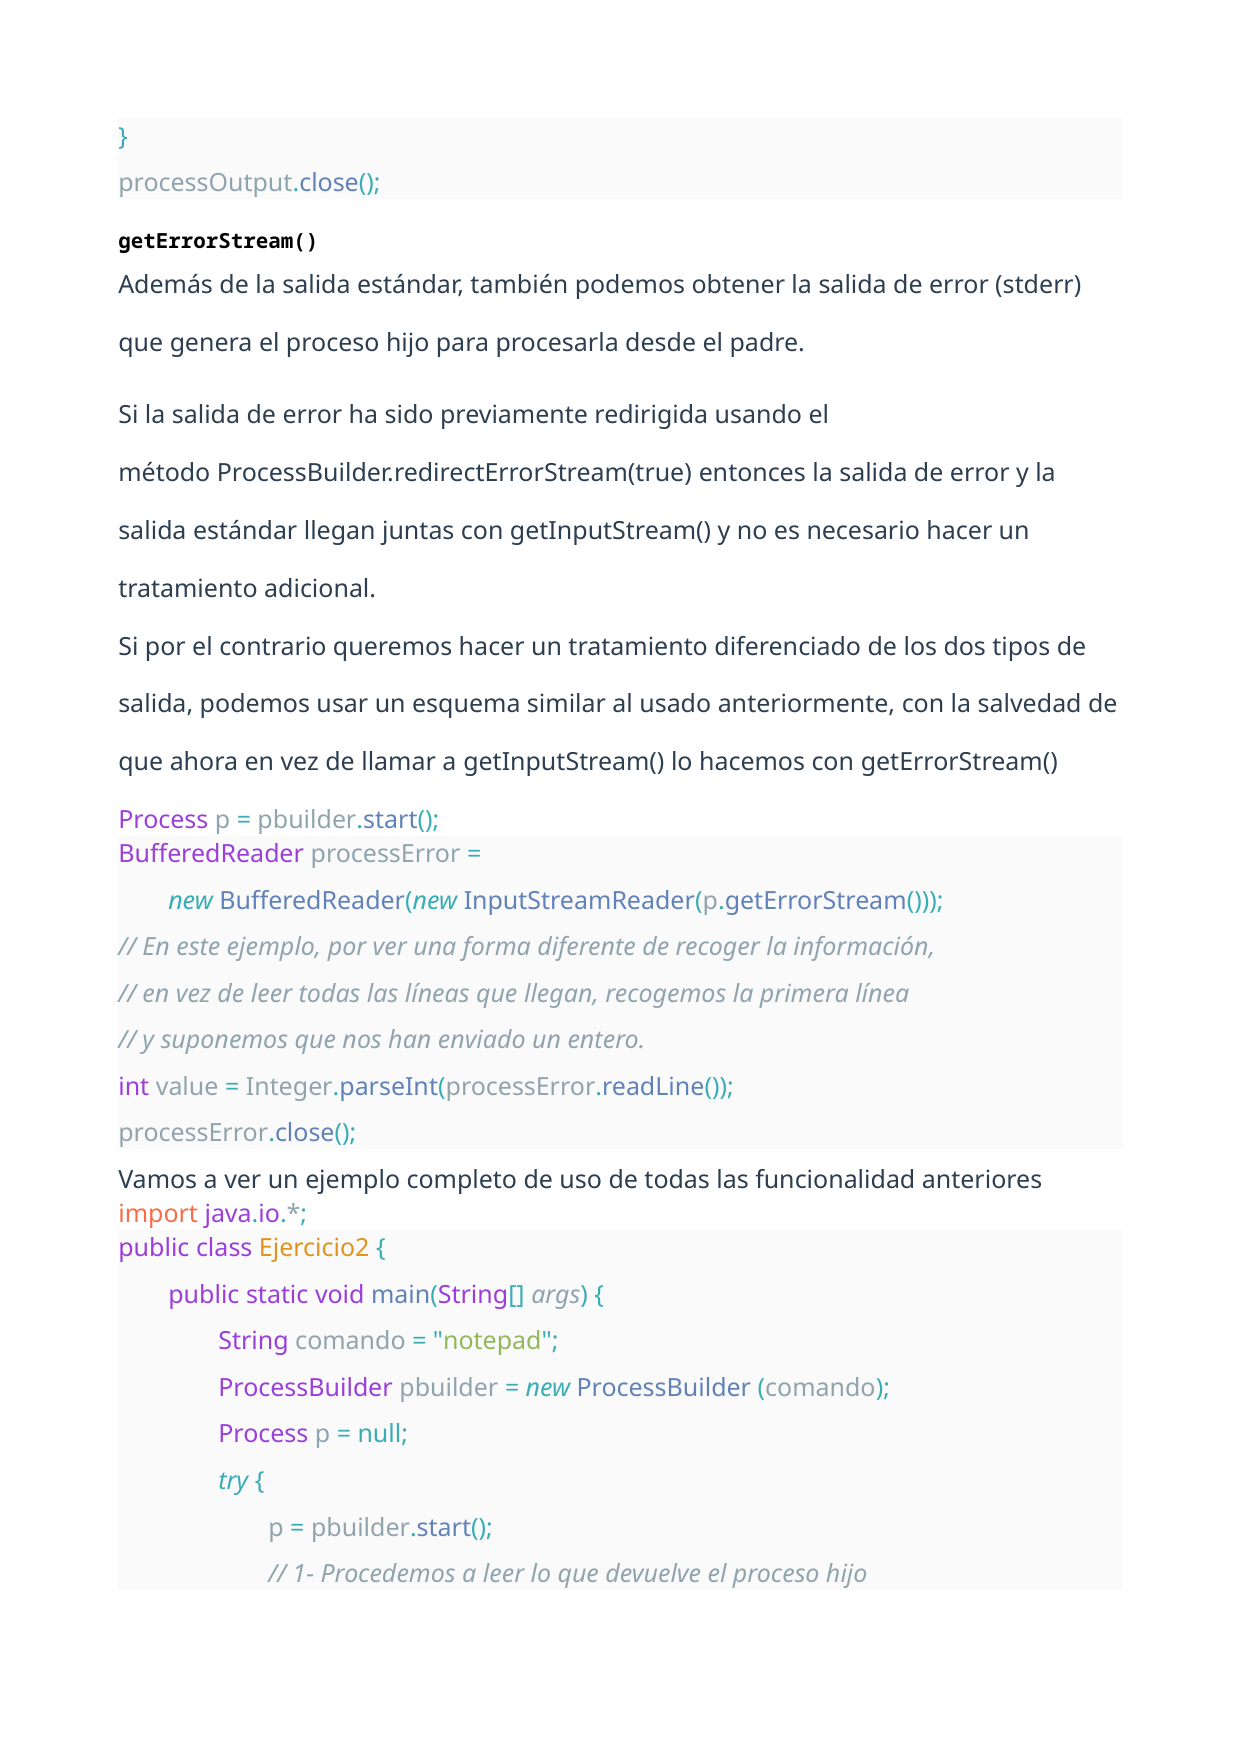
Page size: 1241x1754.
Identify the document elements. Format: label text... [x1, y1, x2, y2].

text processOutput.close(); [118, 165, 1122, 199]
text // En este ejemplo, por ver una forma diferente de recoger la información, [118, 929, 1122, 963]
text processError.close(); [118, 1115, 1122, 1149]
text } [118, 118, 1122, 152]
text // y suponemos que nos han enviado un entero. [118, 1022, 1122, 1056]
text BufferedReader processError = [118, 836, 1122, 870]
text // en vez de leer todas las líneas que llegan, recogemos la primera línea [118, 975, 1122, 1009]
text Además de la salida estándar, también podemos obtener la salida de error (stderr) que genera el proceso hijo para procesarla desde el padre. [118, 267, 1122, 359]
subtitle getErrorStream() [118, 226, 1122, 254]
text import java.io.*; [118, 1196, 1122, 1230]
text String comando = "notepad"; [118, 1323, 1122, 1357]
text public static void main(String[] args) { [118, 1276, 1122, 1310]
text Process p = null; [118, 1416, 1122, 1450]
text new BufferedReader(new InputStreamReader(p.getErrorStream())); [118, 882, 1122, 916]
text Vamos a ver un ejemplo completo de uso de todas las funcionalidad anteriores [118, 1162, 1122, 1196]
text Si por el contrario queremos hacer un tratamiento diferenciado de los dos tipos de salida, podemos usar un esquema similar al usado anteriormente, con la salvedad de que ahora en vez de llamar a getInputStream() lo hacemos con getErrorStream() [118, 628, 1122, 778]
text ProcessBuilder pbuilder = new ProcessBuilder (comando); [118, 1369, 1122, 1403]
text Si la salida de error ha sido previamente redirigida usando el método ProcessBuilder.redirectErrorStream(true) entonces la salida de error y la salida estándar llegan juntas con getInputStream() y no es necesario hacer un tratamiento adicional. [118, 397, 1122, 604]
text p = pbuilder.start(); [118, 1509, 1122, 1543]
text int value = Integer.parseInt(processError.readLine()); [118, 1068, 1122, 1103]
text public class Ejercicio2 { [118, 1230, 1122, 1264]
text // 1- Procedemos a leer lo que devuelve el proceso hijo [118, 1556, 1122, 1590]
text Process p = pbuilder.start(); [118, 802, 1122, 836]
text try { [118, 1463, 1122, 1497]
